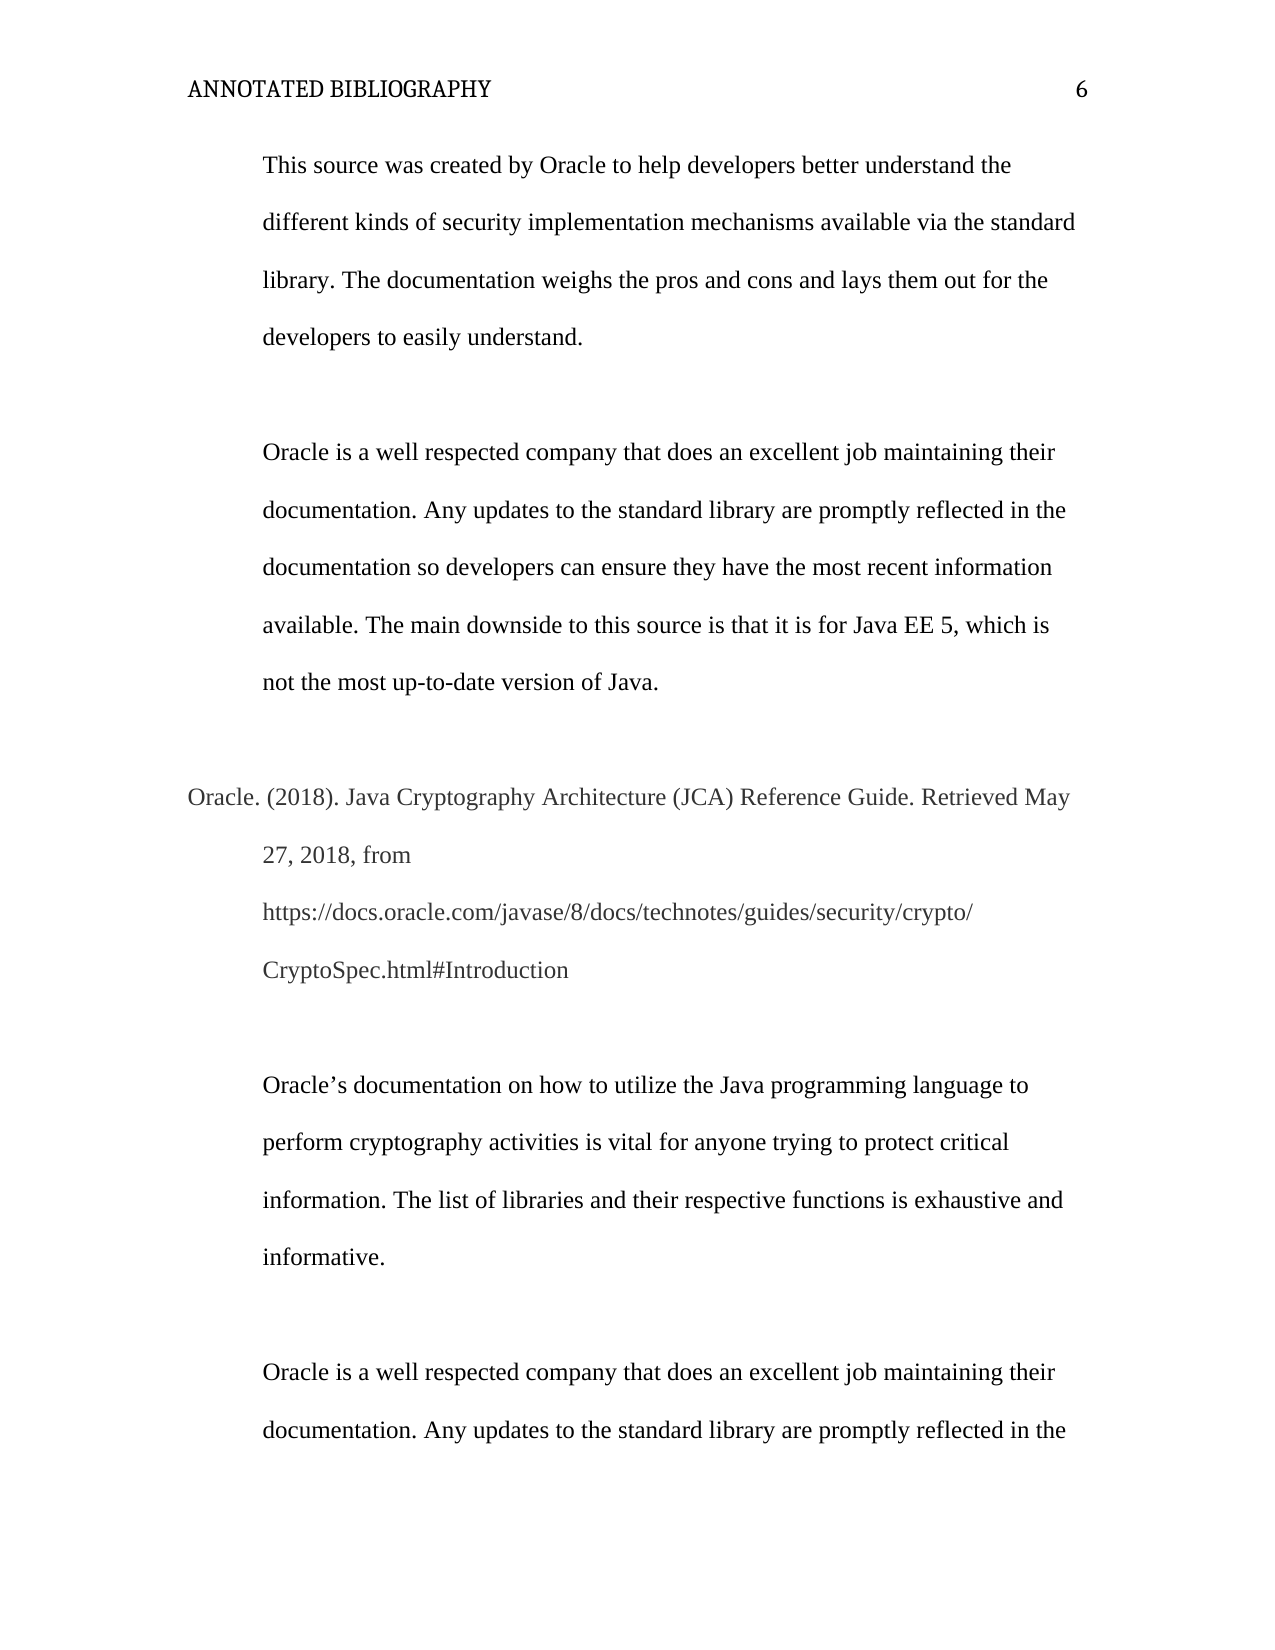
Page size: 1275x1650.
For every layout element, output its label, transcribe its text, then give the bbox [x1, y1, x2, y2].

text Oracle is a well respected company that does an excellent job maintaining their documentation. Any updates to the standard library are promptly reflected in the documentation so developers can ensure they have the most recent information available. The main downside to this source is that it is for Java EE 5, which is not the most up-to-date version of Java. [187, 437, 1087, 696]
text This source was created by Oracle to help developers better understand the different kinds of security implementation mechanisms available via the standard library. The documentation weighs the pros and cons and lays them out for the developers to easily understand. [187, 150, 1087, 351]
text Oracle’s documentation on how to utilize the Java programming language to perform cryptography activities is vital for anyone trying to protect critical information. The list of libraries and their respective functions is exhaustive and informative. [187, 1070, 1087, 1271]
text Oracle. (2018). Java Cryptography Architecture (JCA) Reference Guide. Retrieved May 27, 2018, from https://docs.oracle.com/javase/8/docs/technotes/guides/security/crypto/CryptoSpec.html#Introduction [187, 782, 1087, 984]
text Oracle is a well respected company that does an excellent job maintaining their documentation. Any updates to the standard library are promptly reflected in the [187, 1357, 1087, 1444]
